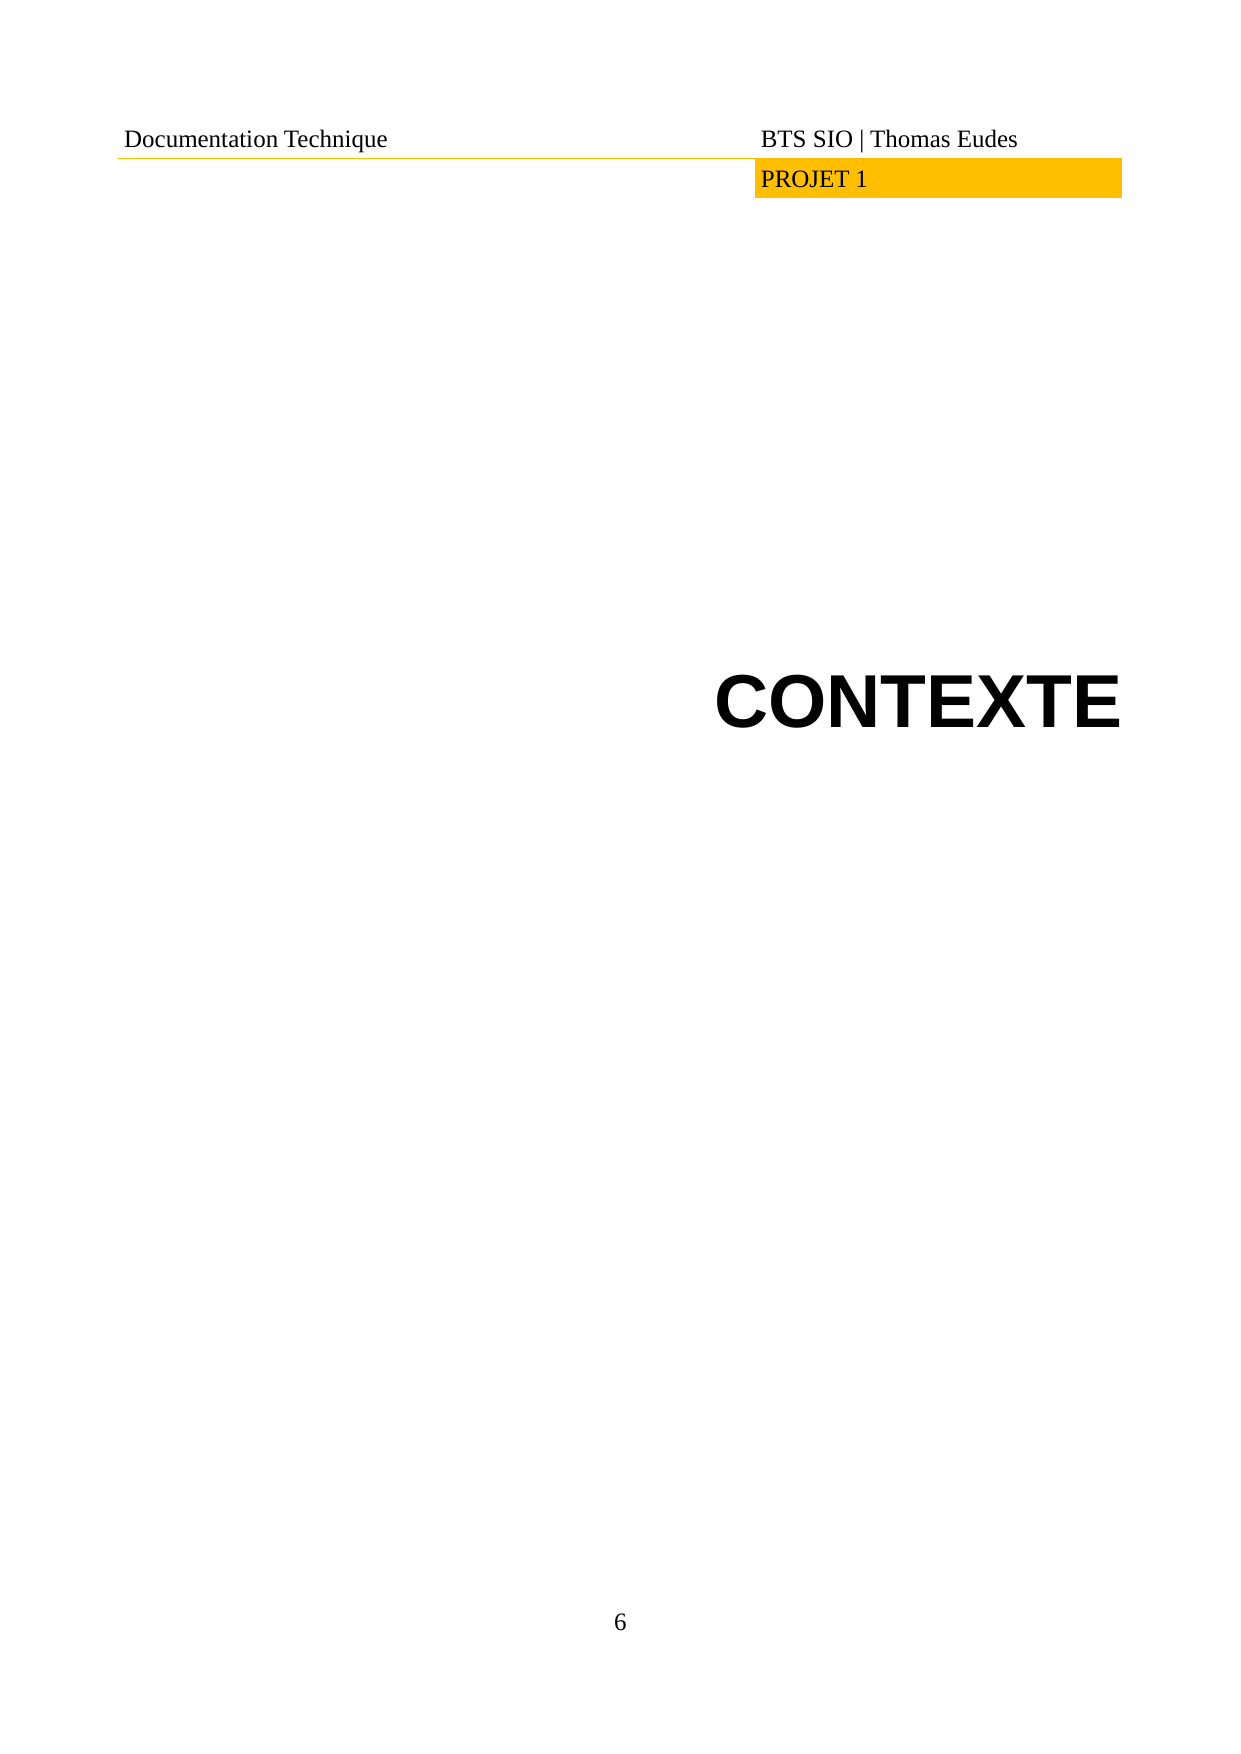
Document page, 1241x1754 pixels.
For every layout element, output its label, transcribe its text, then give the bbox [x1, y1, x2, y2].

subtitle CONTEXTE [118, 657, 1122, 743]
